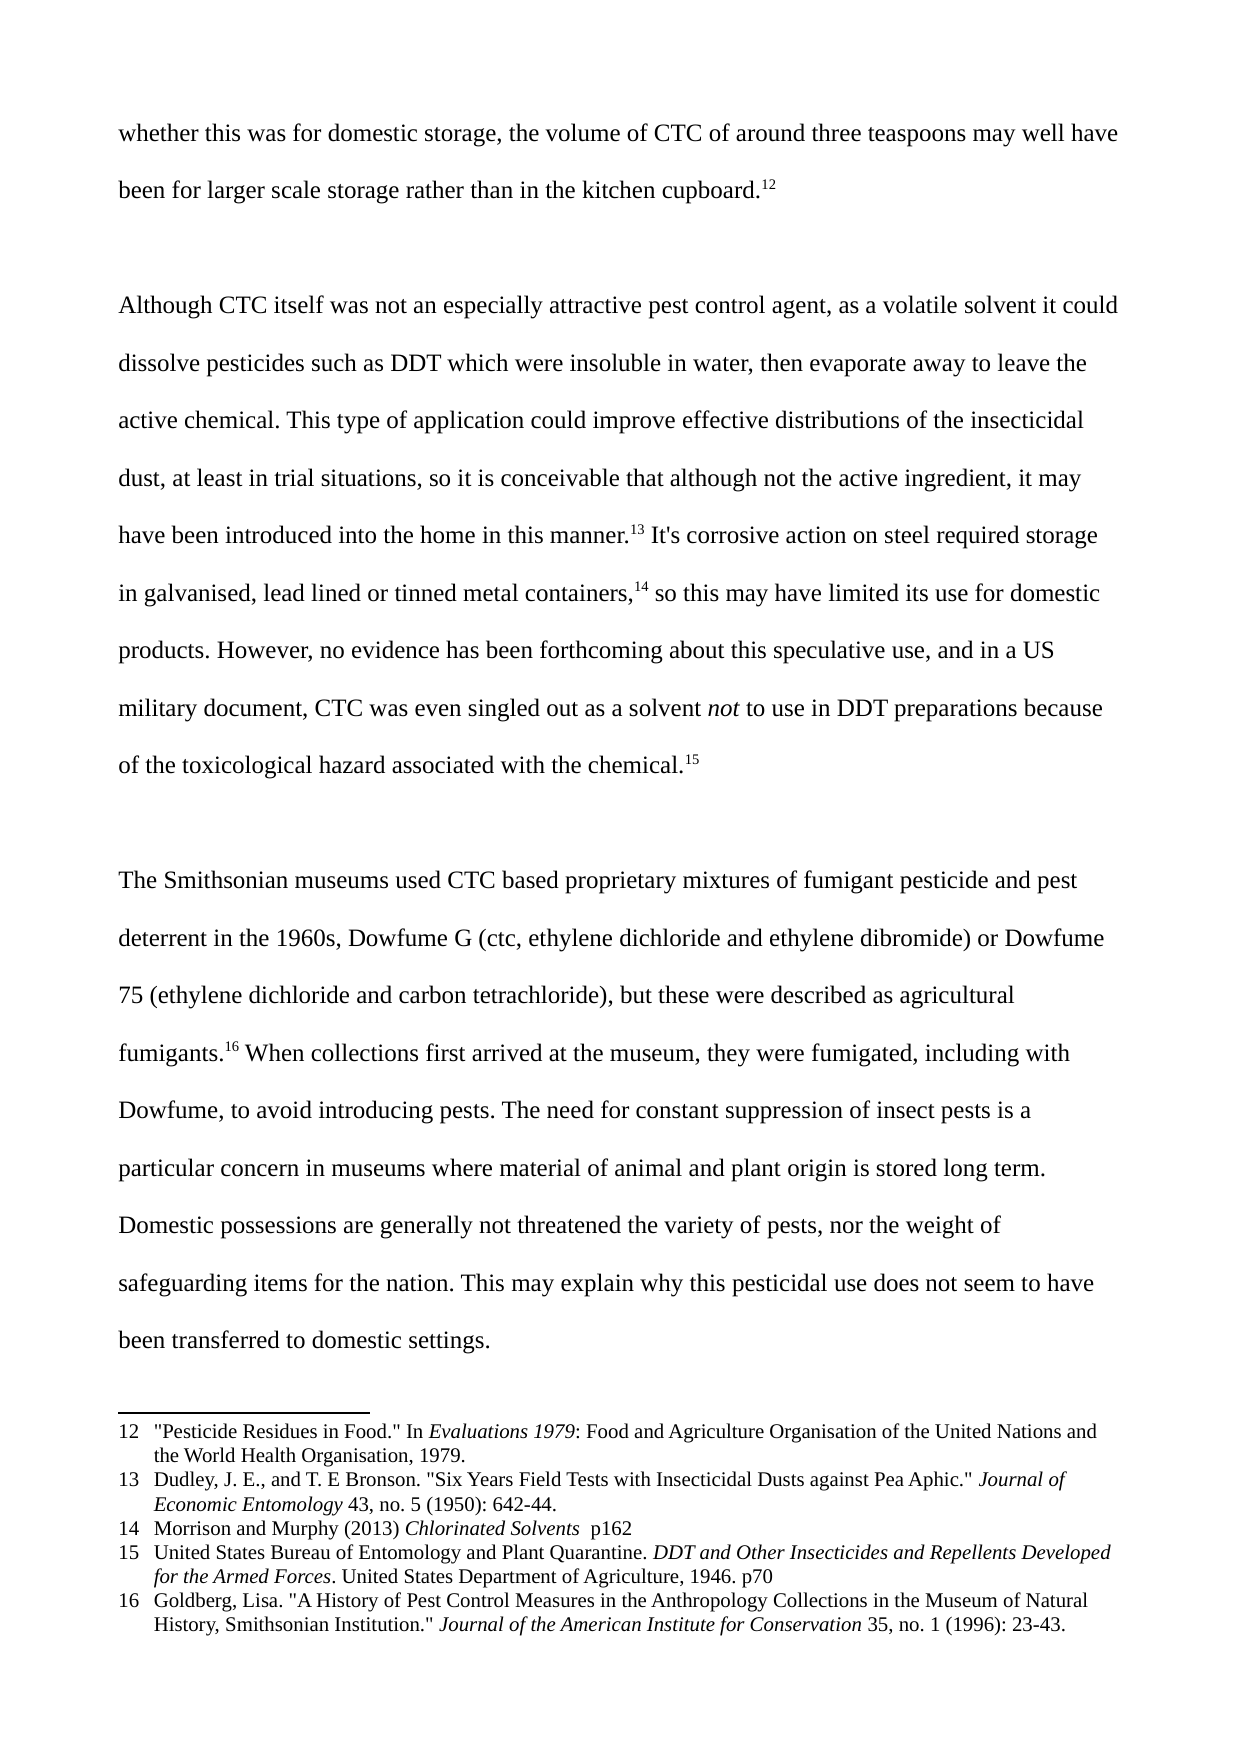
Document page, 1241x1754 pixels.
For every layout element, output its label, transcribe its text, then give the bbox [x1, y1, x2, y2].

text "Pesticide Residues in Food." In Evaluations 1979: Food and Agriculture Organisation of the United Nations and the World Health Organisation, 1979. [118, 1419, 1122, 1467]
text Although CTC itself was not an especially attractive pest control agent, as a volatile solvent it could dissolve pesticides such as DDT which were insoluble in water, then evaporate away to leave the active chemical. This type of application could improve effective distributions of the insecticidal dust, at least in trial situations, so it is conceivable that although not the active ingredient, it may have been introduced into the home in this manner. It's corrosive action on steel required storage in galvanised, lead lined or tinned metal containers, so this may have limited its use for domestic products. However, no evidence has been forthcoming about this speculative use, and in a US military document, CTC was even singled out as a solvent not to use in DDT preparations because of the toxicological hazard associated with the chemical. [118, 291, 1122, 779]
text Morrison and Murphy (2013) Chlorinated Solvents p162 [118, 1516, 1122, 1539]
text Dudley, J. E., and T. E Bronson. "Six Years Field Tests with Insecticidal Dusts against Pea Aphic." Journal of Economic Entomology 43, no. 5 (1950): 642-44. [118, 1467, 1122, 1516]
text whether this was for domestic storage, the volume of CTC of around three teaspoons may well have been for larger scale storage rather than in the kitchen cupboard. [118, 118, 1122, 204]
text The Smithsonian museums used CTC based proprietary mixtures of fumigant pesticide and pest deterrent in the 1960s, Dowfume G (ctc, ethylene dichloride and ethylene dibromide) or Dowfume 75 (ethylene dichloride and carbon tetrachloride), but these were described as agricultural fumigants. When collections first arrived at the museum, they were fumigated, including with Dowfume, to avoid introducing pests. The need for constant suppression of insect pests is a particular concern in museums where material of animal and plant origin is stored long term. Domestic possessions are generally not threatened the variety of pests, nor the weight of safeguarding items for the nation. This may explain why this pesticidal use does not seem to have been transferred to domestic settings. [118, 866, 1122, 1354]
text United States Bureau of Entomology and Plant Quarantine. DDT and Other Insecticides and Repellents Developed for the Armed Forces. United States Department of Agriculture, 1946. p70 [118, 1539, 1122, 1588]
text Goldberg, Lisa. "A History of Pest Control Measures in the Anthropology Collections in the Museum of Natural History, Smithsonian Institution." Journal of the American Institute for Conservation 35, no. 1 (1996): 23-43. [118, 1588, 1122, 1636]
